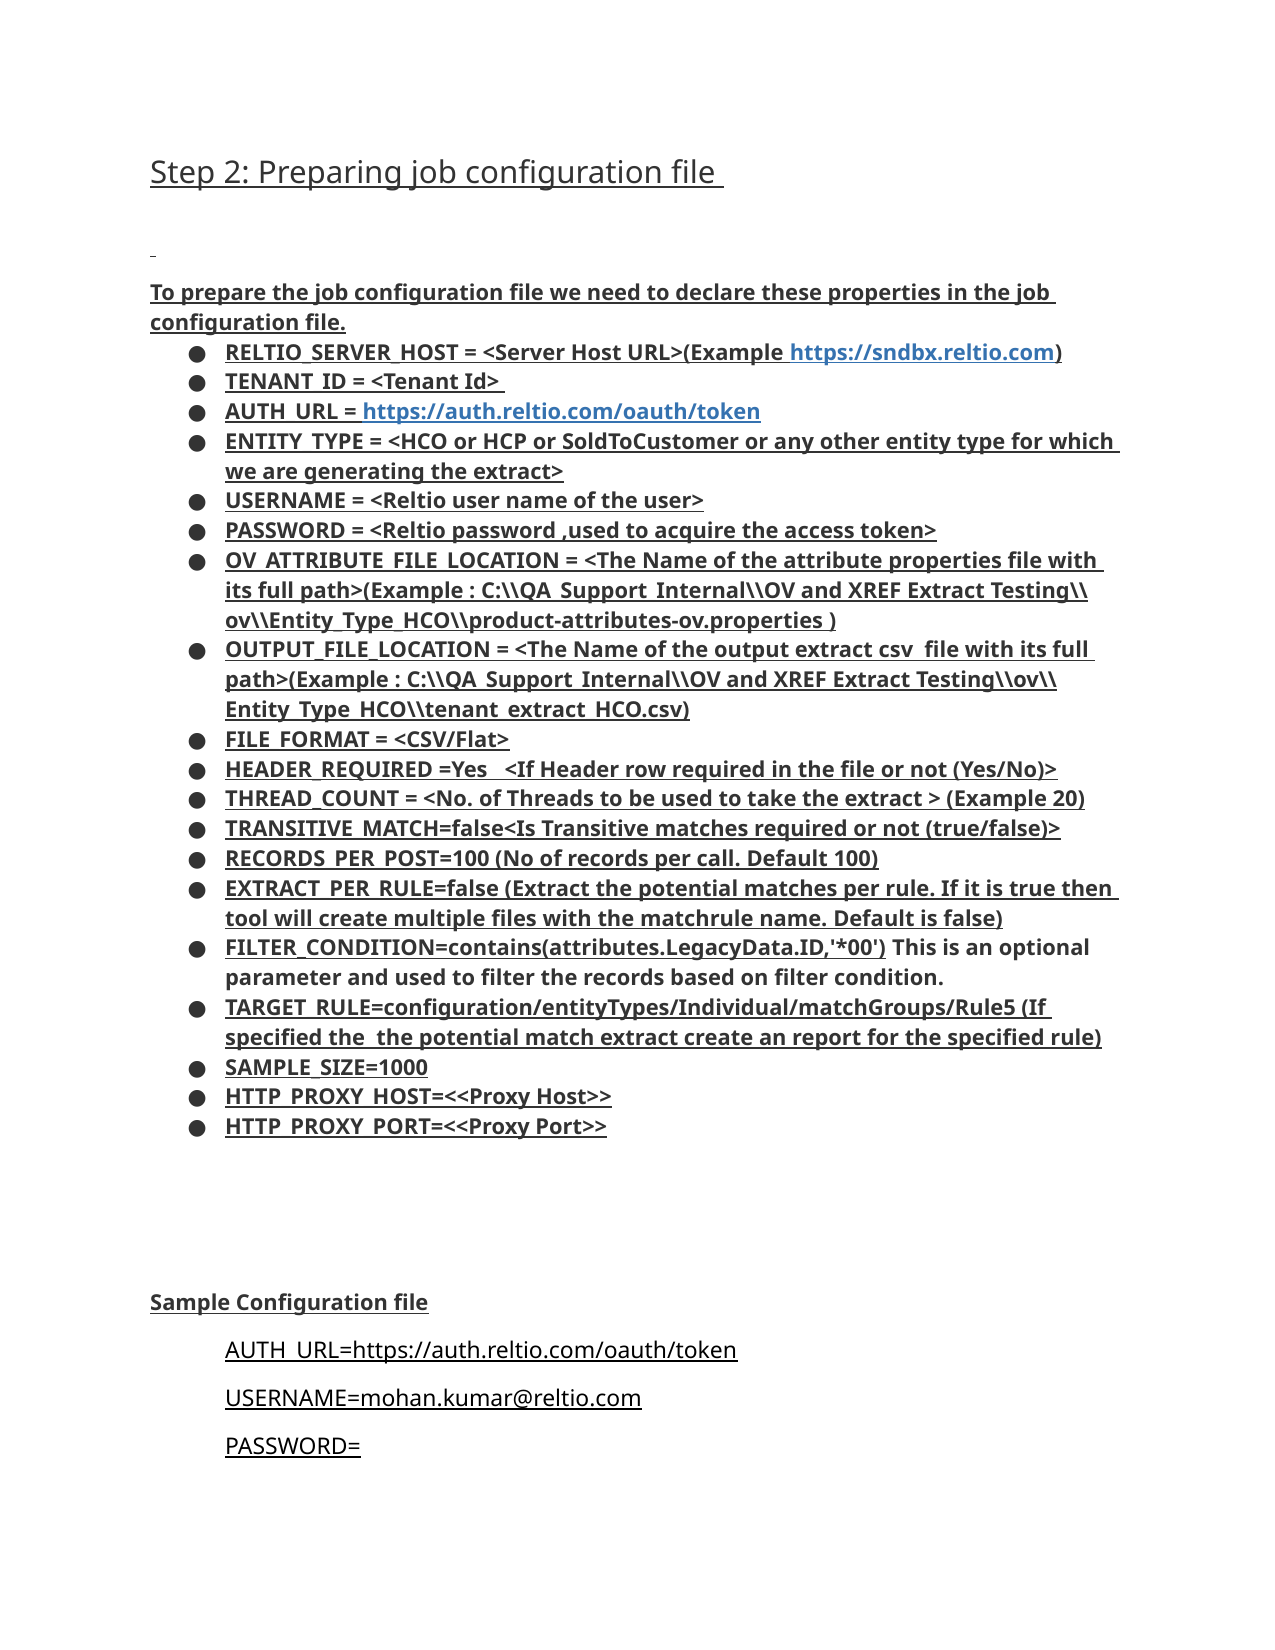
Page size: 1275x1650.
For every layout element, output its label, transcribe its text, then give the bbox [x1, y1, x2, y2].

list EXTRACT_PER_RULE=false (Extract the potential matches per rule. If it is true then tool will create multiple files with the matchrule name. Default is false) [187, 873, 1125, 932]
text PASSWORD= [225, 1429, 1125, 1461]
list TENANT_ID = <Tenant Id> [187, 366, 1125, 396]
text AUTH_URL=https://auth.reltio.com/oauth/token [225, 1334, 1125, 1365]
list PASSWORD = <Reltio password ,used to acquire the access token> [187, 515, 1125, 545]
list USERNAME = <Reltio user name of the user> [187, 486, 1125, 515]
list TRANSITIVE_MATCH=false<Is Transitive matches required or not (true/false)> [187, 813, 1125, 843]
list HEADER_REQUIRED =Yes <If Header row required in the file or not (Yes/No)> [187, 754, 1125, 783]
list SAMPLE_SIZE=1000 [187, 1052, 1125, 1081]
list OV_ATTRIBUTE_FILE_LOCATION = <The Name of the attribute properties file with its full path>(Example : C:\\QA_Support_Internal\\OV and XREF Extract Testing\\ov\\Entity_Type_HCO\\product-attributes-ov.properties ) [187, 545, 1125, 634]
text Sample Configuration file [150, 1287, 1125, 1317]
list HTTP_PROXY_HOST=<<Proxy Host>> [187, 1081, 1125, 1111]
text USERNAME=mohan.kumar@reltio.com [225, 1382, 1125, 1413]
list RELTIO_SERVER_HOST = <Server Host URL>(Example https://sndbx.reltio.com) [187, 337, 1125, 366]
list THREAD_COUNT = <No. of Threads to be used to take the extract > (Example 20) [187, 783, 1125, 813]
list FILTER_CONDITION=contains(attributes.LegacyData.ID,'*00') This is an optional parameter and used to filter the records based on filter condition. [187, 932, 1125, 992]
list RECORDS_PER_POST=100 (No of records per call. Default 100) [187, 843, 1125, 873]
list FILE_FORMAT = <CSV/Flat> [187, 724, 1125, 754]
list TARGET_RULE=configuration/entityTypes/Individual/matchGroups/Rule5 (If specified the the potential match extract create an report for the specified rule) [187, 992, 1125, 1052]
text To prepare the job configuration file we need to declare these properties in the job configuration file. [150, 277, 1125, 337]
list HTTP_PROXY_PORT=<<Proxy Port>> [187, 1111, 1125, 1141]
list OUTPUT_FILE_LOCATION = <The Name of the output extract csv file with its full path>(Example : C:\\QA_Support_Internal\\OV and XREF Extract Testing\\ov\\Entity_Type_HCO\\tenant_extract_HCO.csv) [187, 634, 1125, 724]
subtitle Step 2: Preparing job configuration file [150, 150, 1125, 193]
list ENTITY_TYPE = <HCO or HCP or SoldToCustomer or any other entity type for which we are generating the extract> [187, 426, 1125, 486]
list AUTH_URL = https://auth.reltio.com/oauth/token [187, 396, 1125, 426]
